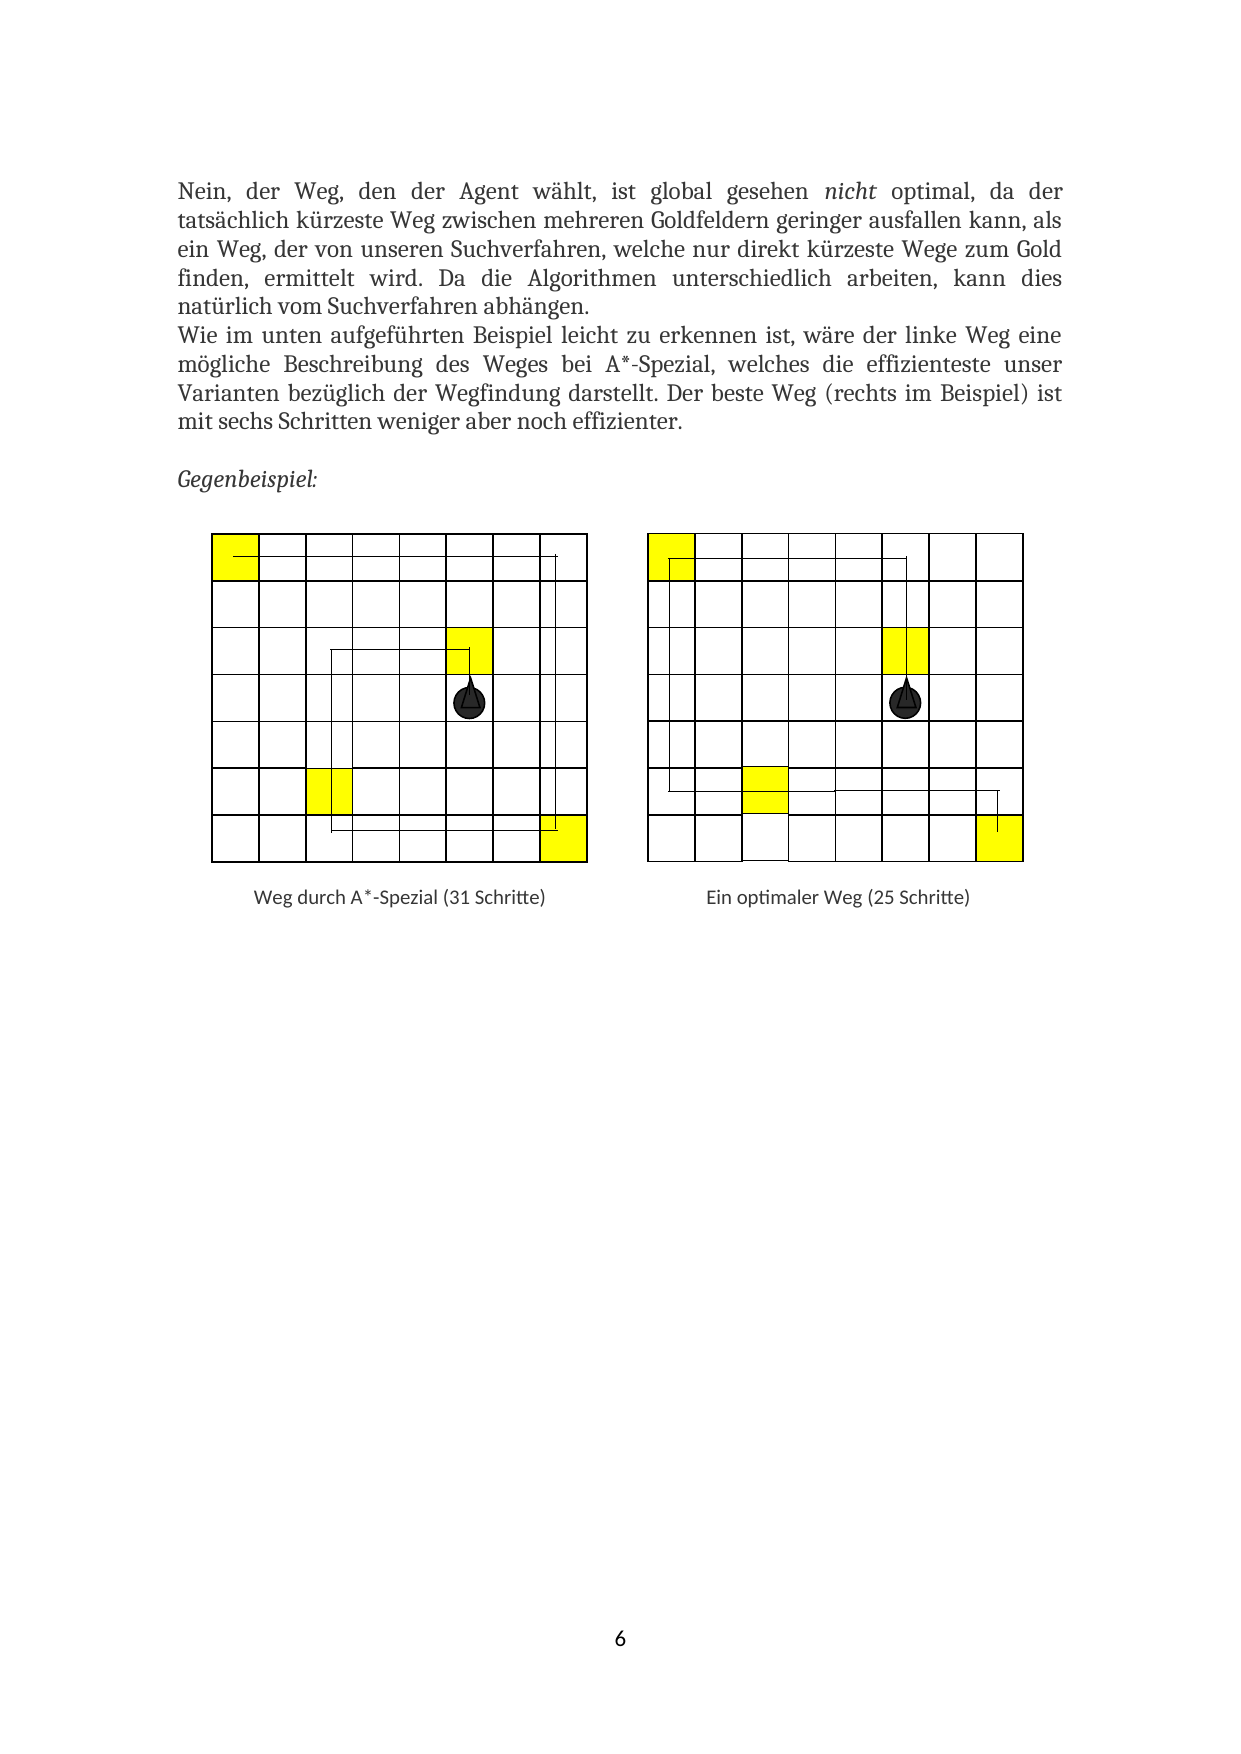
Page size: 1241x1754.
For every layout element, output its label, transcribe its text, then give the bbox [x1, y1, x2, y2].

text Wie im unten aufgeführten Beispiel leicht zu erkennen ist, wäre der linke Weg eine mögliche Beschreibung des Weges bei A*-Spezial, welches die effizienteste unser Varianten bezüglich der Wegfindung darstellt. Der beste Weg (rechts im Beispiel) ist mit sechs Schritten weniger aber noch effizienter. [177, 321, 1063, 436]
text Nein, der Weg, den der Agent wählt, ist global gesehen nicht optimal, da der tatsächlich kürzeste Weg zwischen mehreren Goldfeldern geringer ausfallen kann, als ein Weg, der von unseren Suchverfahren, welche nur direkt kürzeste Wege zum Gold finden, ermittelt wird. Da die Algorithmen unterschiedlich arbeiten, kann dies natürlich vom Suchverfahren abhängen. [177, 177, 1063, 321]
text Gegenbeispiel: [177, 465, 1063, 493]
